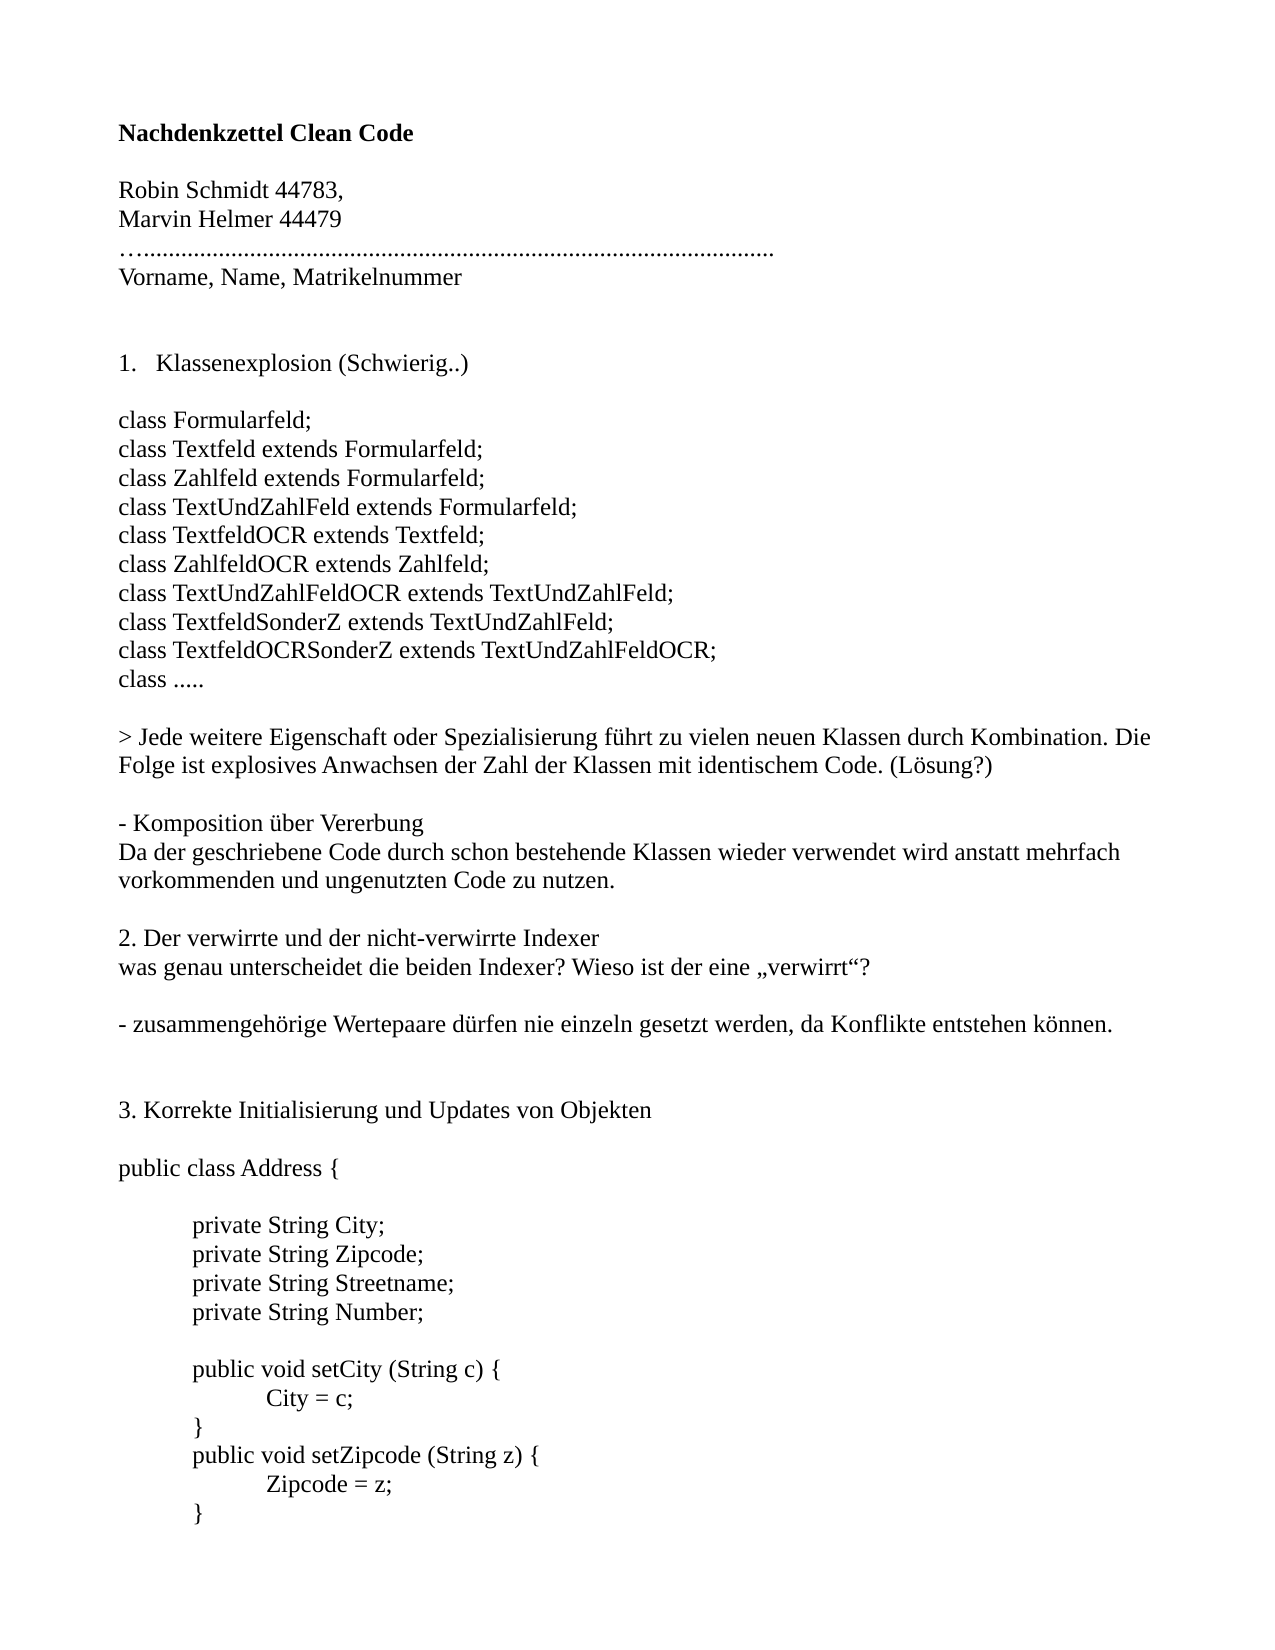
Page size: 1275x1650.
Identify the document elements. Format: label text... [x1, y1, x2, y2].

text …..................................................................................................... [118, 233, 1157, 262]
text class TextfeldSonderZ extends TextUndZahlFeld; [118, 607, 1157, 636]
text class Formularfeld; [118, 406, 1157, 434]
text Vorname, Name, Matrikelnummer [118, 262, 1157, 291]
text private String Streetname; [118, 1268, 1157, 1297]
text - Komposition über Vererbung [118, 808, 1157, 837]
text City = c; [118, 1383, 1157, 1412]
text class ZahlfeldOCR extends Zahlfeld; [118, 549, 1157, 578]
text class ..... [118, 664, 1157, 693]
text class TextfeldOCR extends Textfeld; [118, 521, 1157, 549]
text Robin Schmidt 44783, [118, 176, 1157, 204]
text was genau unterscheidet die beiden Indexer? Wieso ist der eine „verwirrt“? [118, 952, 1157, 981]
text 2. Der verwirrte und der nicht-verwirrte Indexer [118, 923, 1157, 952]
text Marvin Helmer 44479 [118, 204, 1157, 233]
text class TextUndZahlFeld extends Formularfeld; [118, 492, 1157, 521]
text class TextUndZahlFeldOCR extends TextUndZahlFeld; [118, 578, 1157, 607]
text class TextfeldOCRSonderZ extends TextUndZahlFeldOCR; [118, 636, 1157, 664]
text > Jede weitere Eigenschaft oder Spezialisierung führt zu vielen neuen Klassen durch Kombination. Die Folge ist explosives Anwachsen der Zahl der Klassen mit identischem Code. (Lösung?) [118, 722, 1157, 779]
text private String Number; [118, 1297, 1157, 1326]
text } [118, 1498, 1157, 1527]
text - zusammengehörige Wertepaare dürfen nie einzeln gesetzt werden, da Konflikte entstehen können. [118, 1009, 1157, 1038]
text class Zahlfeld extends Formularfeld; [118, 463, 1157, 492]
text Nachdenkzettel Clean Code [118, 118, 1157, 147]
text Zipcode = z; [118, 1469, 1157, 1498]
text private String Zipcode; [118, 1239, 1157, 1268]
text private String City; [118, 1211, 1157, 1239]
text } [118, 1412, 1157, 1441]
text public class Address { [118, 1153, 1157, 1182]
text public void setZipcode (String z) { [118, 1441, 1157, 1469]
text 1. Klassenexplosion (Schwierig..) [118, 348, 1157, 377]
text 3. Korrekte Initialisierung und Updates von Objekten [118, 1096, 1157, 1124]
text class Textfeld extends Formularfeld; [118, 434, 1157, 463]
text Da der geschriebene Code durch schon bestehende Klassen wieder verwendet wird anstatt mehrfach vorkommenden und ungenutzten Code zu nutzen. [118, 837, 1157, 894]
text public void setCity (String c) { [118, 1354, 1157, 1383]
